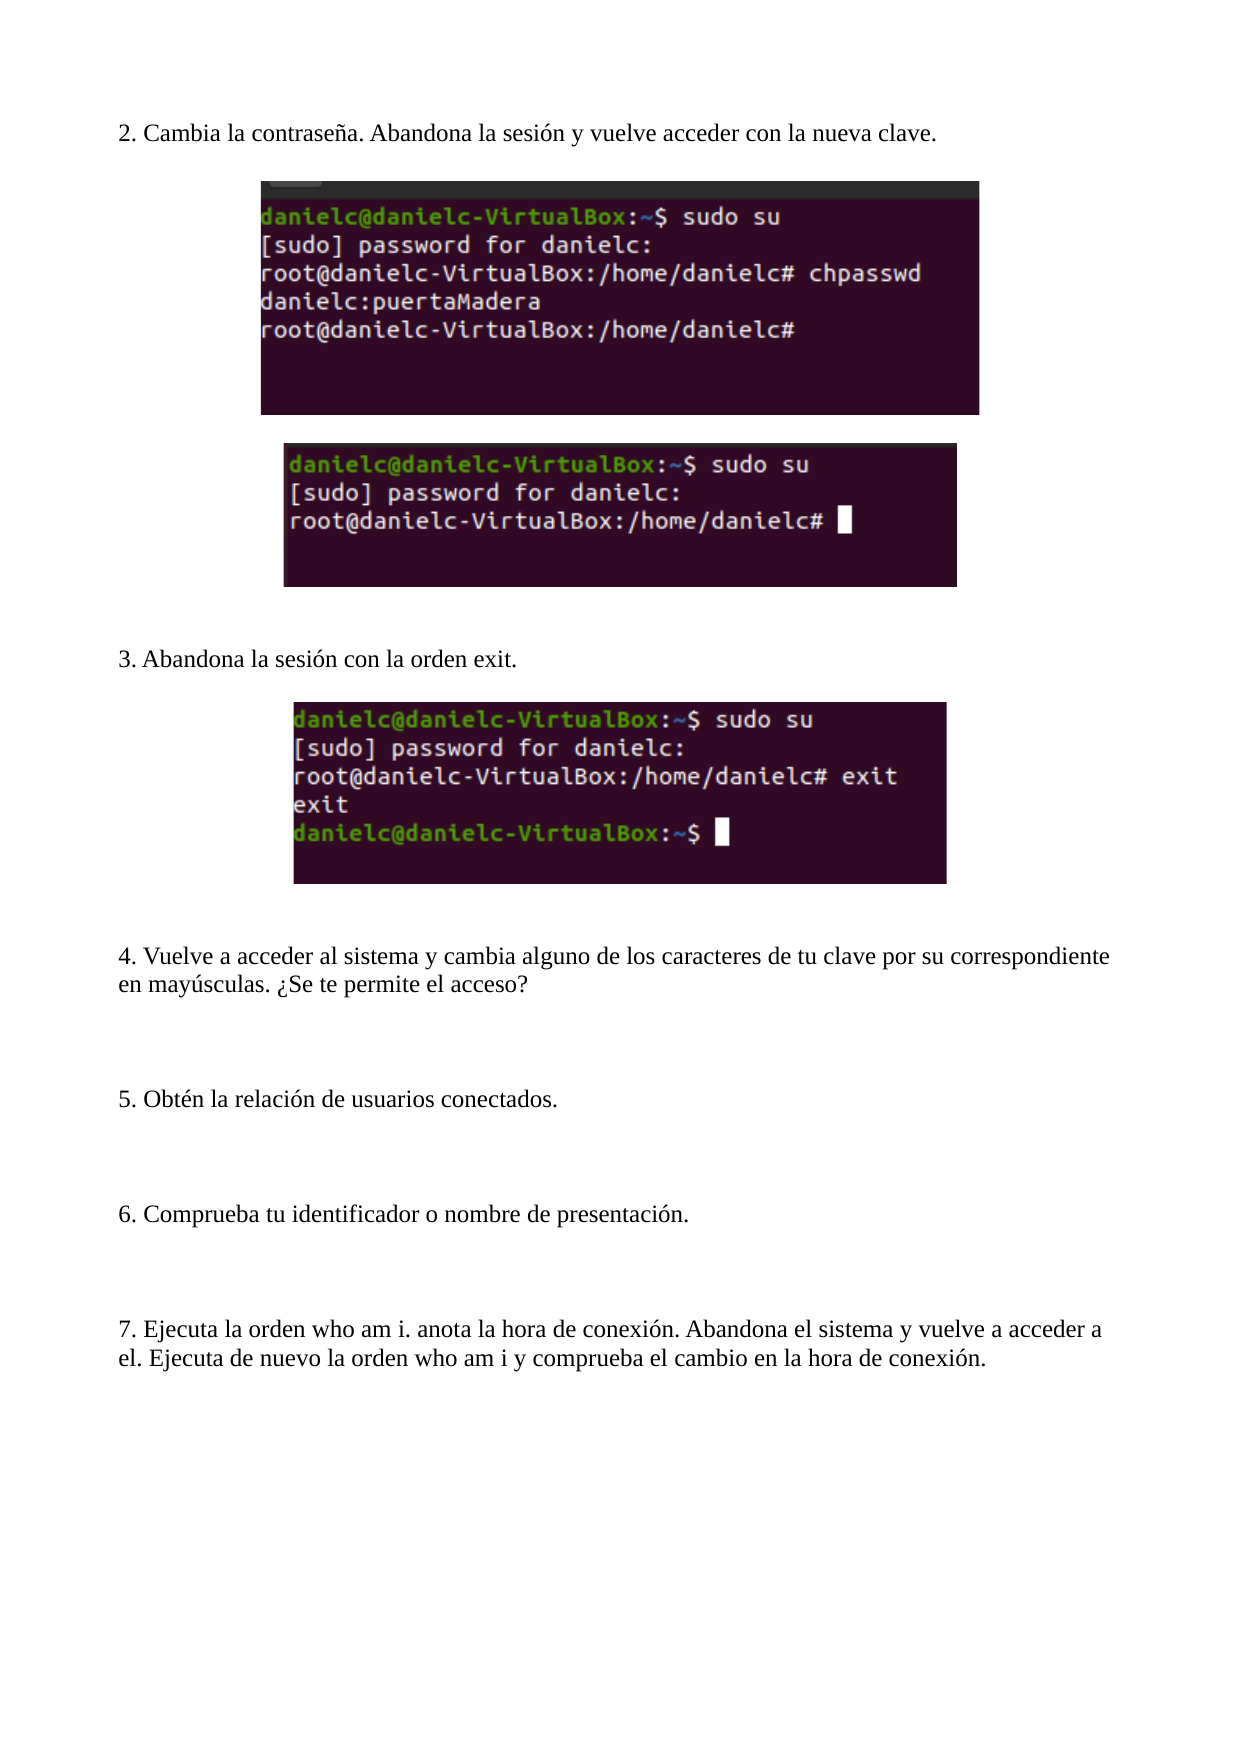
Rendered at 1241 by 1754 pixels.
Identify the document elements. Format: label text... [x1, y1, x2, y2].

picture [293, 702, 947, 884]
text 5. Obtén la relación de usuarios conectados. [118, 1084, 1122, 1113]
text 2. Cambia la contraseña. Abandona la sesión y vuelve acceder con la nueva clave. [118, 118, 1122, 147]
text 3. Abandona la sesión con la orden exit. [118, 644, 1122, 673]
picture [260, 181, 980, 415]
picture [283, 443, 957, 587]
text 4. Vuelve a acceder al sistema y cambia alguno de los caracteres de tu clave por su correspondiente en mayúsculas. ¿Se te permite el acceso? [118, 941, 1122, 998]
text 6. Comprueba tu identificador o nombre de presentación. [118, 1199, 1122, 1228]
text 7. Ejecuta la orden who am i. anota la hora de conexión. Abandona el sistema y vuelve a acceder a el. Ejecuta de nuevo la orden who am i y comprueba el cambio en la hora de conexión. [118, 1314, 1122, 1372]
